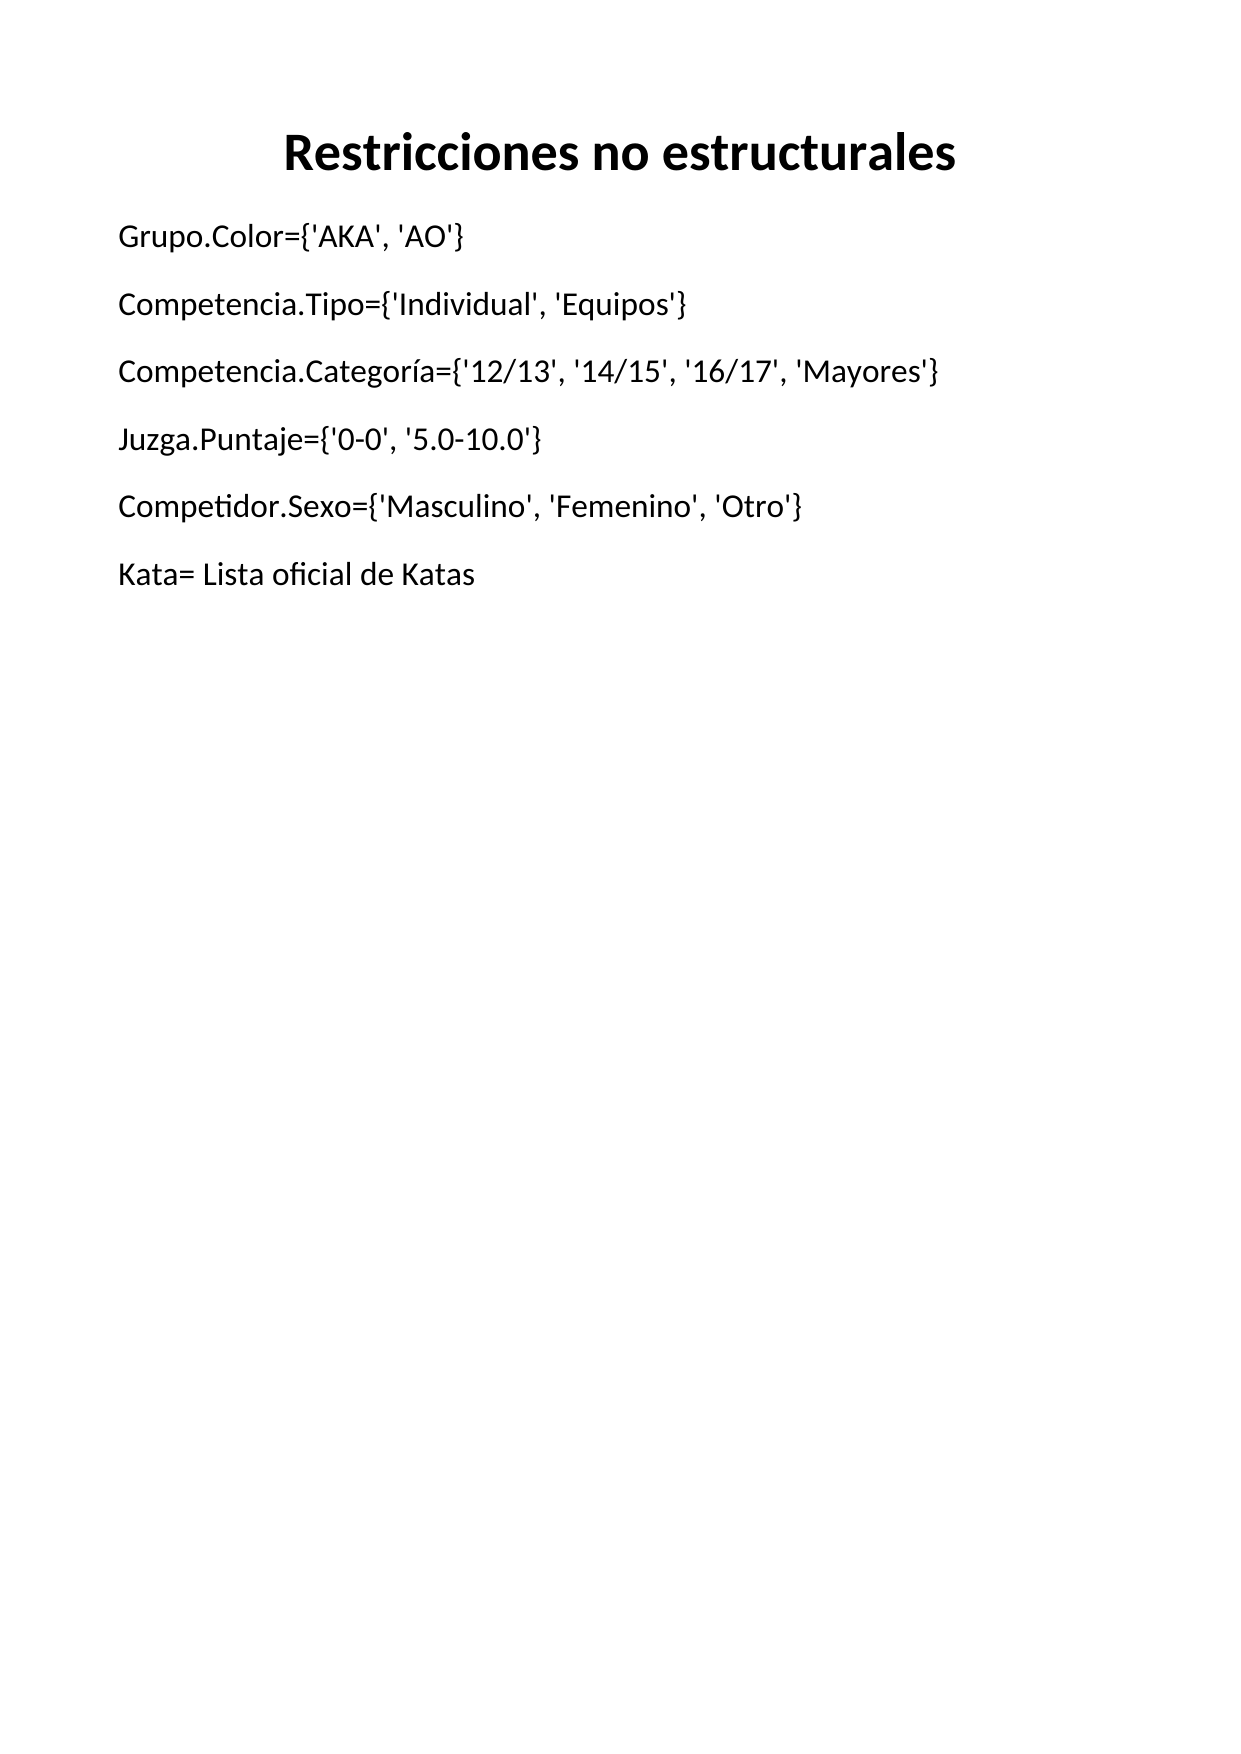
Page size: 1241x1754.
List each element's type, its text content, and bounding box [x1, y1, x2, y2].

text Competidor.Sexo={'Masculino', 'Femenino', 'Otro'} [118, 485, 1122, 526]
text Competencia.Tipo={'Individual', 'Equipos'} [118, 283, 1122, 323]
text Competencia.Categoría={'12/13', '14/15', '16/17', 'Mayores'} [118, 350, 1122, 391]
text Kata= Lista oficial de Katas [118, 553, 1122, 594]
text Juzga.Puntaje={'0-0', '5.0-10.0'} [118, 418, 1122, 458]
text Grupo.Color={'AKA', 'AO'} [118, 215, 1122, 256]
text Restricciones no estructurales [118, 118, 1122, 184]
